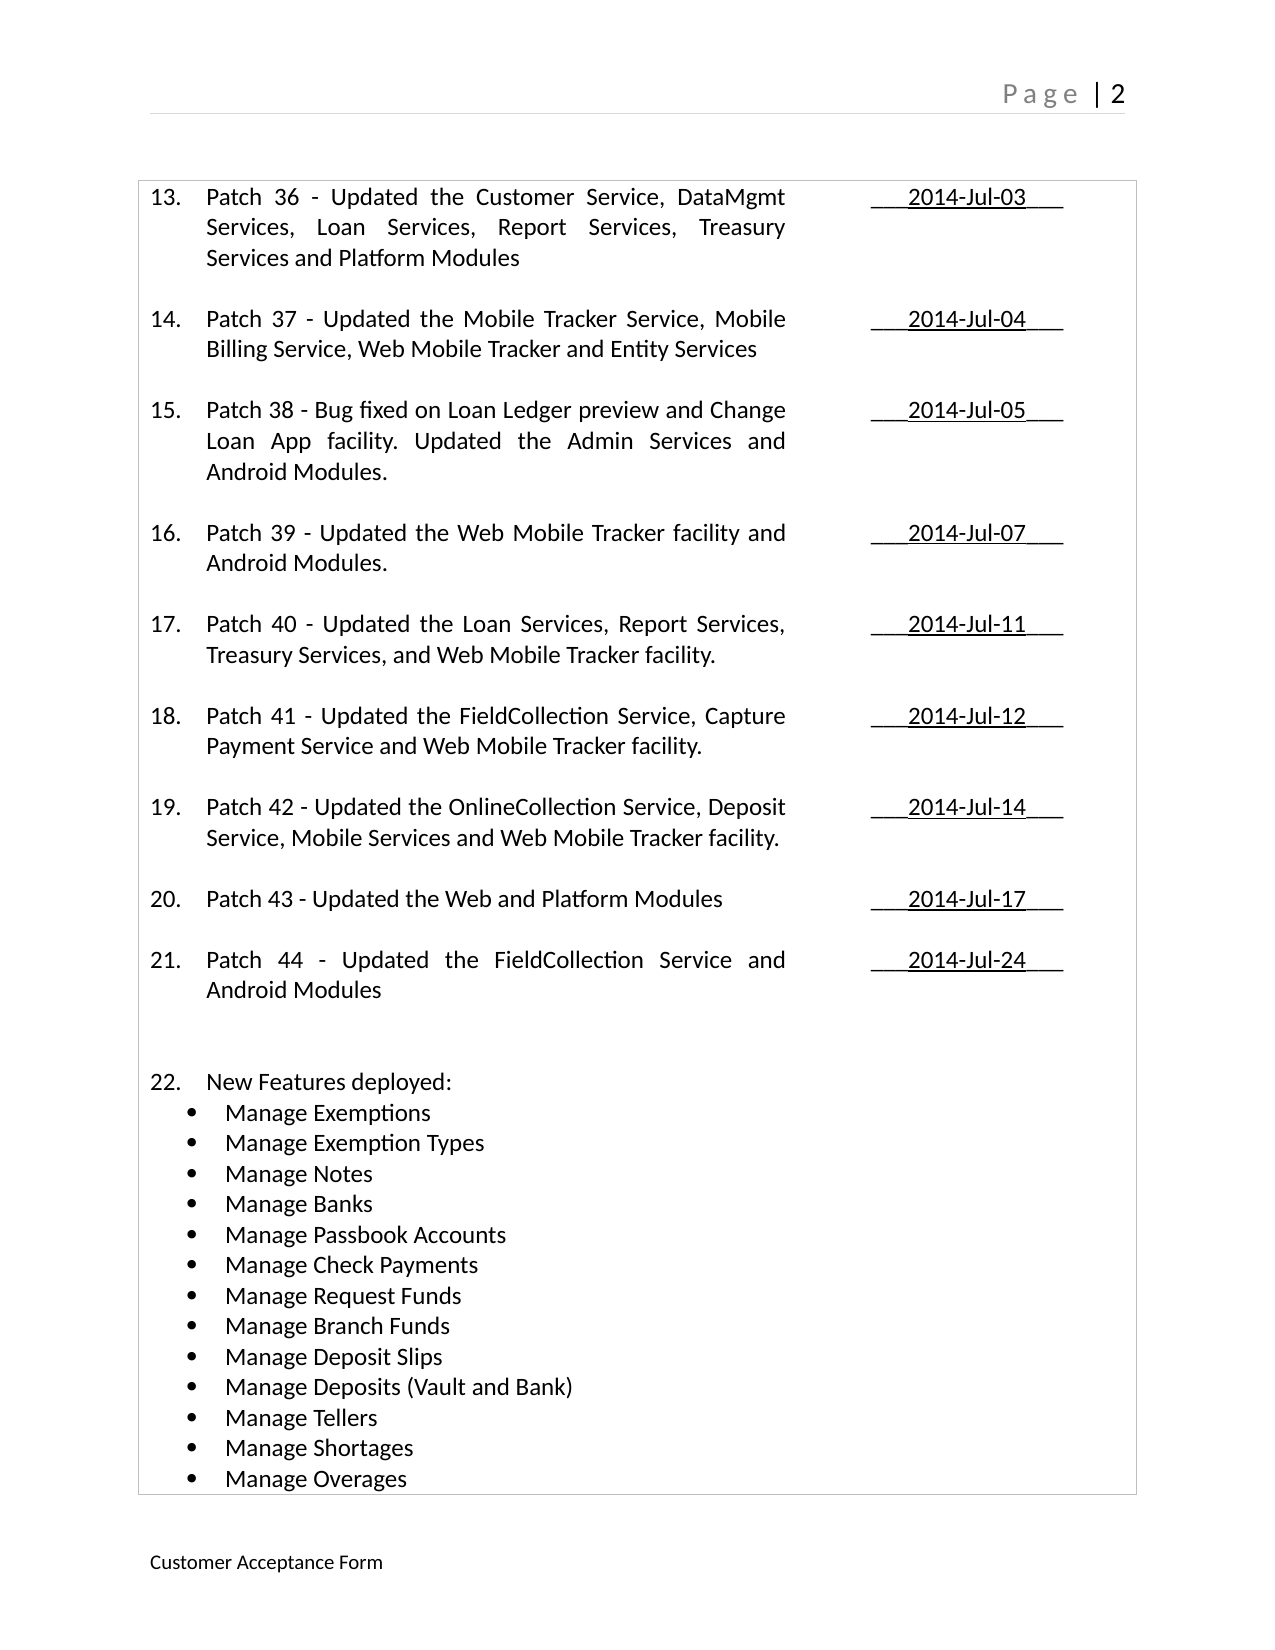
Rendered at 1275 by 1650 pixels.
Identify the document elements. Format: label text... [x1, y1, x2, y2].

table_cell Description The following codes, patches, components, proofs of concept, test cases have been submitted by the Contractor and duly accepted by the Principal in partial fulfilment of the terms of the service contract: Patch 24 – Setup Git repository for source codes and version updates which is hosted in CLFC Main Office Patch 25 - Updated the Server Core libraries, Shared Services and Platform Modules Patch 26 - Bug fixed on rebuild Collection Sheet facility Patch 27 – Bug fixed on capturing Loan Ledger. Updated the Entity Service, Loan App Capture Renew facility and Platform Modules Patch 28 – Updated the Loan App Services Patch 29 – Updated the DataMgmt Services, Admin Support Services and Platform Modules Patch 30 - Bug fixed on capturing ledgers Patch 31 - Updated the Mobile Tracker Services Patch 32 - Updated the Loan Ledger Service Patch 33 - Bug fixed on Loan Ledger Service Patch 34 - Bug fixed on Mobile Posting Service Patch 35 - Updated the Mobile Tracker Services Patch 36 - Updated the Customer Service, DataMgmt Services, Loan Services, Report Services, Treasury Services and Platform Modules Patch 37 - Updated the Mobile Tracker Service, Mobile Billing Service, Web Mobile Tracker and Entity Services Patch 38 - Bug fixed on Loan Ledger preview and Change Loan App facility. Updated the Admin Services and Android Modules. Patch 39 - Updated the Web Mobile Tracker facility and Android Modules. Patch 40 - Updated the Loan Services, Report Services, Treasury Services, and Web Mobile Tracker facility. Patch 41 - Updated the FieldCollection Service, Capture Payment Service and Web Mobile Tracker facility. Patch 42 - Updated the OnlineCollection Service, Deposit Service, Mobile Services and Web Mobile Tracker facility. Patch 43 - Updated the Web and Platform Modules Patch 44 - Updated the FieldCollection Service and Android Modules New Features deployed: Manage Exemptions Manage Exemption Types Manage Notes Manage Banks Manage Passbook Accounts Manage Check Payments Manage Request Funds Manage Branch Funds Manage Deposit Slips Manage Deposits (Vault and Bank) Manage Tellers Manage Shortages Manage Overages Send Back Transaction Special Collection Check-out Deposit Slip Transaction AdminSupport Update Cash Breakdown Close Ledger Transfer Route Payment Transfer Reports CBS Summary Report CBS Detail Summary Report Daily Collection Report Vault Deposit Report Vault Deposit Summary Report Shortage Summary Report Shortage Detail Report Overage Summary Report Overage Detail Summary Report Collection Summary Report Branch Fund Report [139, 181, 798, 1493]
table_cell ___2014-Jul-03___ ___2014-Jul-04___ ___2014-Jul-05___ ___2014-Jul-07___ ___2014-Jul-11___ ___2014-Jul-12___ ___2014-Jul-14___ ___2014-Jul-17___ ___2014-Jul-24___ [798, 181, 1136, 1493]
